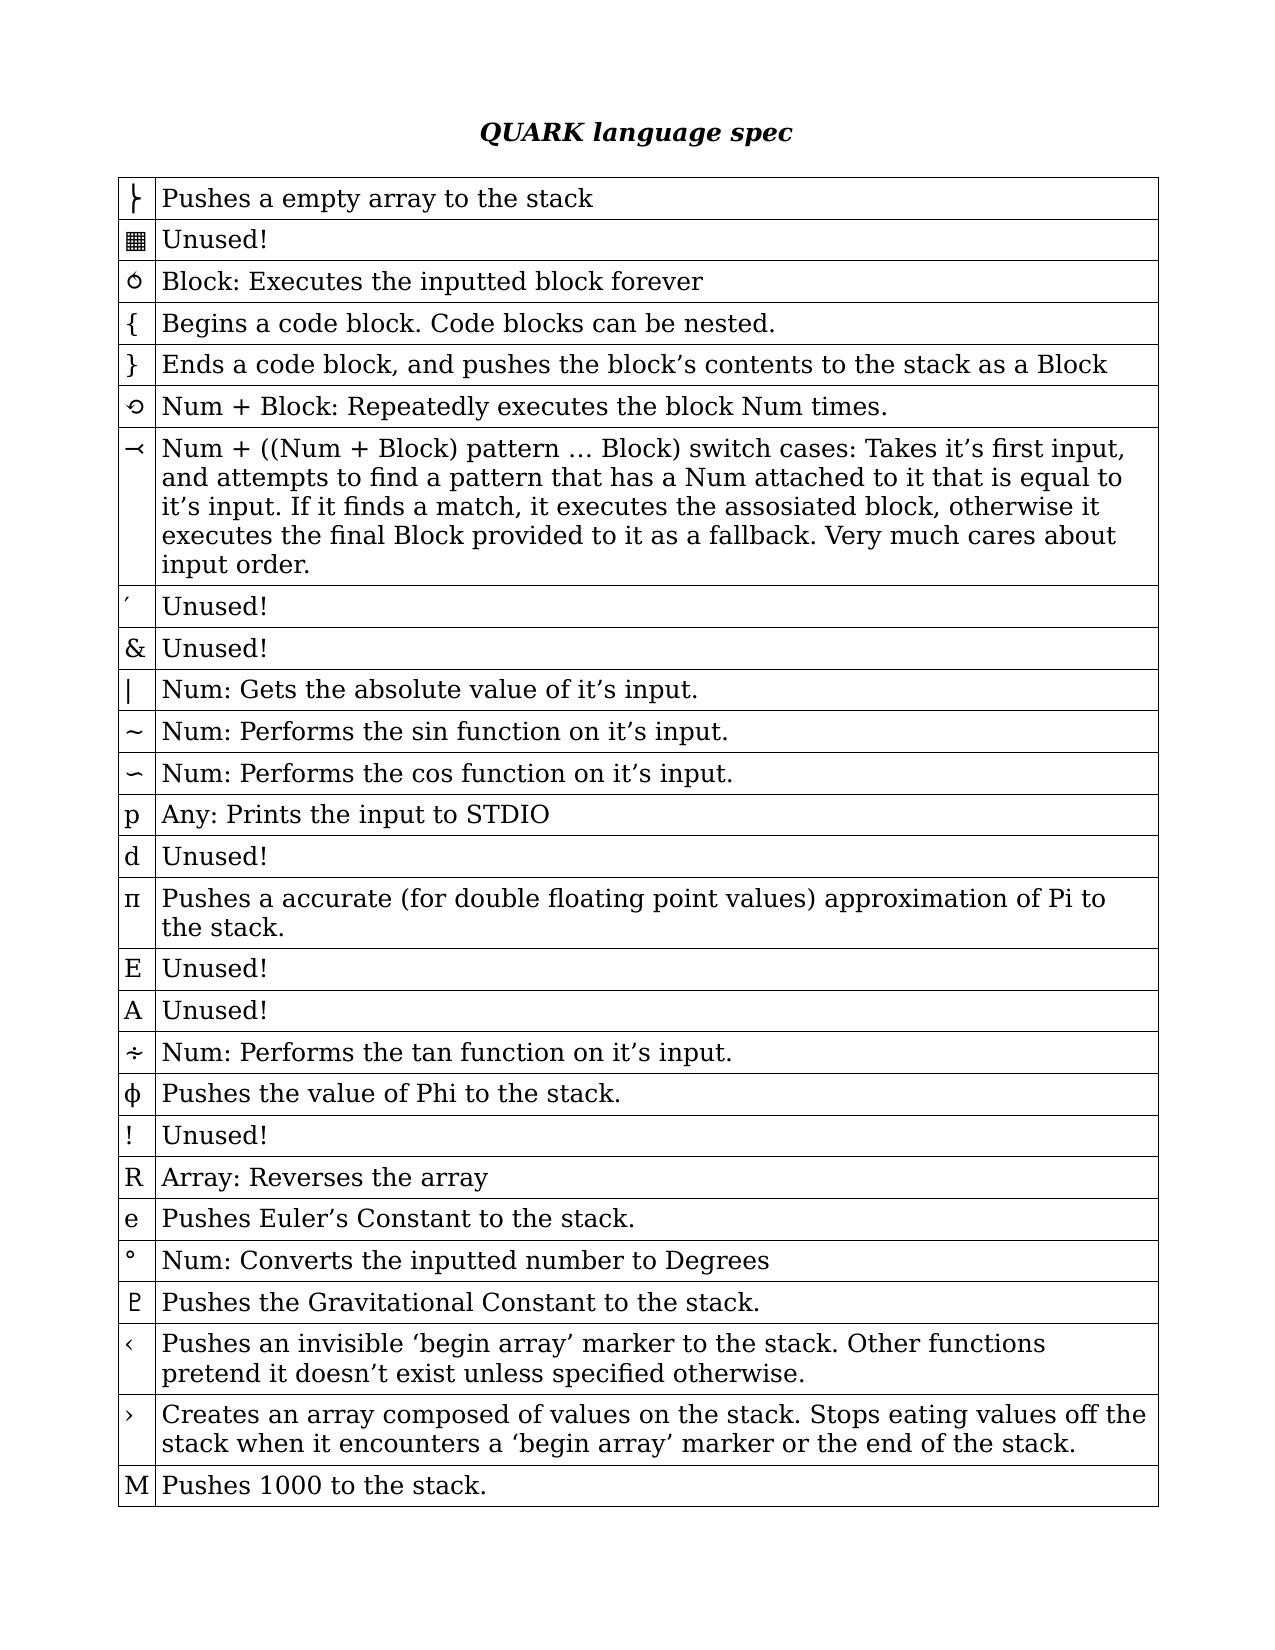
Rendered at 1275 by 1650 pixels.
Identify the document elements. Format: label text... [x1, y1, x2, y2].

table_cell ∻ [119, 1032, 155, 1073]
table_cell d [119, 836, 155, 877]
table_cell Block: Executes the inputted block forever [156, 261, 1158, 302]
table_cell ∽ [119, 753, 155, 794]
table_cell Unused! [156, 836, 1158, 877]
table_cell Ⅿ [119, 1466, 155, 1506]
table_cell Num: Converts the inputted number to Degrees [156, 1241, 1158, 1281]
table_cell ϕ [119, 1074, 155, 1114]
table_cell Unused! [156, 628, 1158, 669]
table_cell ⥀ [119, 261, 155, 302]
table_cell R [119, 1157, 155, 1198]
table_cell Any: Prints the input to STDIO [156, 795, 1158, 835]
table_cell { [119, 303, 155, 344]
table_cell Num: Performs the tan function on it’s input. [156, 1032, 1158, 1073]
table_cell Creates an array composed of values on the stack. Stops eating values off the stack when it encounters a ‘begin array’ marker or the end of the stack. [156, 1395, 1158, 1464]
table_cell A [119, 991, 155, 1031]
table_cell ⤙ [119, 428, 155, 585]
table_cell e [119, 1199, 155, 1239]
table_cell ′ [119, 586, 155, 627]
table_cell ⟲ [119, 386, 155, 427]
table_cell Pushes an invisible ‘begin array’ marker to the stack. Other functions pretend it doesn’t exist unless specified otherwise. [156, 1324, 1158, 1394]
table_cell ⎬ [119, 178, 155, 219]
table_cell π [119, 878, 155, 948]
table_cell ! [119, 1116, 155, 1156]
table_cell Pushes Euler’s Constant to the stack. [156, 1199, 1158, 1239]
table_cell ∼ [119, 711, 155, 752]
table_cell Num: Gets the absolute value of it’s input. [156, 670, 1158, 710]
table_cell Unused! [156, 991, 1158, 1031]
table_cell ° [119, 1241, 155, 1281]
table_cell Num: Performs the cos function on it’s input. [156, 753, 1158, 794]
table_cell ♇ [119, 1282, 155, 1323]
table_cell p [119, 795, 155, 835]
table_cell Begins a code block. Code blocks can be nested. [156, 303, 1158, 344]
table_cell › [119, 1395, 155, 1464]
table_cell Ε [119, 949, 155, 989]
table_cell ‹ [119, 1324, 155, 1394]
table_cell Num + ((Num + Block) pattern … Block) switch cases: Takes it’s first input, and attempts to find a pattern that has a Num attached to it that is equal to it’s input. If it finds a match, it executes the assosiated block, otherwise it executes the final Block provided to it as a fallback. Very much cares about input order. [156, 428, 1158, 585]
table_cell Pushes the value of Phi to the stack. [156, 1074, 1158, 1114]
table_cell | [119, 670, 155, 710]
table_cell Ends a code block, and pushes the block’s contents to the stack as a Block [156, 345, 1158, 385]
table_cell Unused! [156, 949, 1158, 989]
table_cell Num + Block: Repeatedly executes the block Num times. [156, 386, 1158, 427]
table_cell Pushes a accurate (for double floating point values) approximation of Pi to the stack. [156, 878, 1158, 948]
table_cell Pushes the Gravitational Constant to the stack. [156, 1282, 1158, 1323]
table_cell Pushes 1000 to the stack. [156, 1466, 1158, 1506]
table_cell Unused! [156, 1116, 1158, 1156]
table_cell ▦ [119, 220, 155, 260]
table_cell Unused! [156, 586, 1158, 627]
table_cell Num: Performs the sin function on it’s input. [156, 711, 1158, 752]
table_cell Pushes a empty array to the stack [156, 178, 1158, 219]
table_cell } [119, 345, 155, 385]
table_cell Array: Reverses the array [156, 1157, 1158, 1198]
table_cell Unused! [156, 220, 1158, 260]
table_cell & [119, 628, 155, 669]
